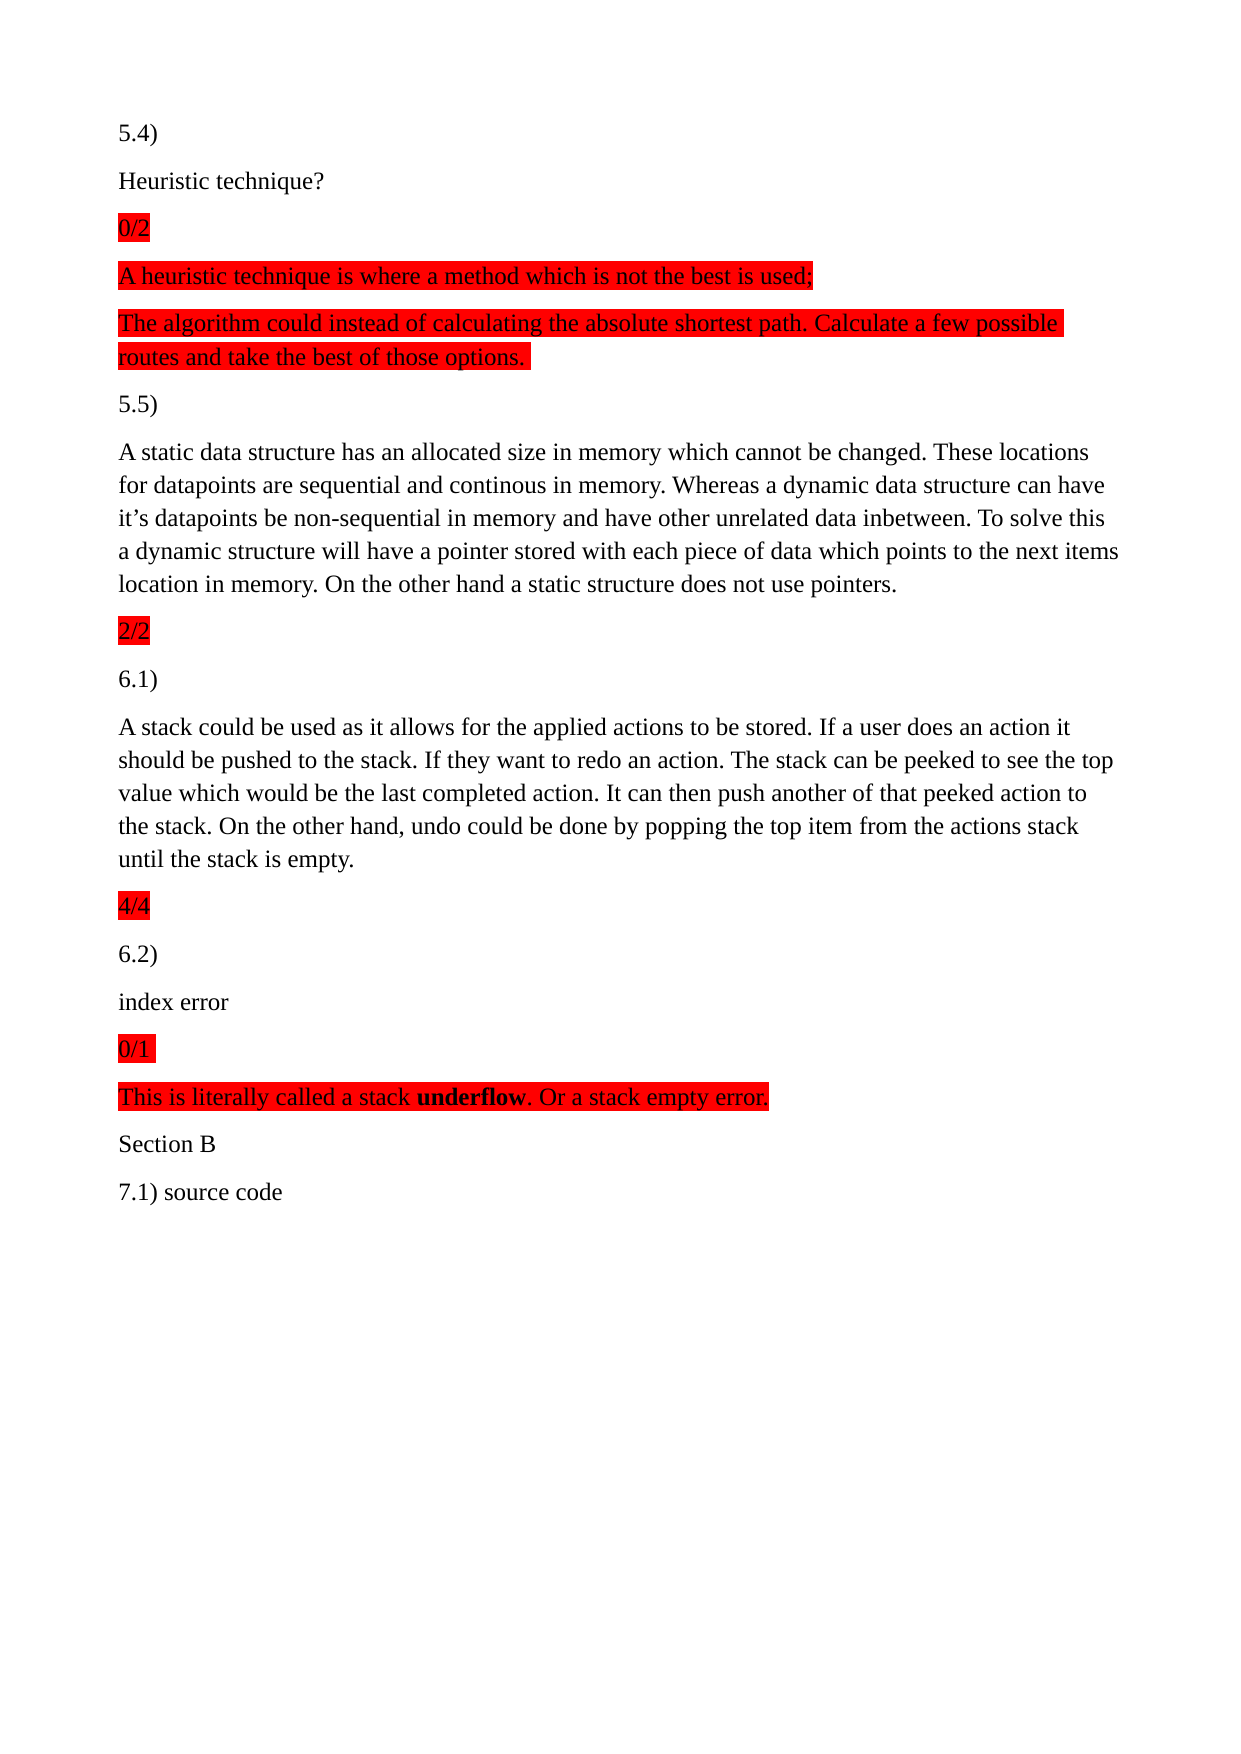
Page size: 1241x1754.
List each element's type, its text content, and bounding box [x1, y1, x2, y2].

text Section B [118, 1129, 1122, 1158]
text The algorithm could instead of calculating the absolute shortest path. Calculate a few possible routes and take the best of those options. [118, 308, 1122, 370]
text Heuristic technique? [118, 166, 1122, 194]
text 7.1) source code [118, 1177, 1122, 1206]
text index error [118, 987, 1122, 1015]
text 2/2 [150, 616, 1122, 645]
text A heuristic technique is where a method which is not the best is used; [813, 261, 1122, 290]
text 0/2 [150, 213, 1122, 242]
text 0/1 [156, 1034, 1122, 1063]
text 6.2) [118, 939, 1122, 968]
text 6.1) [118, 664, 1122, 693]
text This is literally called a stack underflow. Or a stack empty error. [769, 1082, 1122, 1111]
text 5.5) [118, 389, 1122, 418]
text A static data structure has an allocated size in memory which cannot be changed. These locations for datapoints are sequential and continous in memory. Whereas a dynamic data structure can have it’s datapoints be non-sequential in memory and have other unrelated data inbetween. To solve this a dynamic structure will have a pointer stored with each piece of data which points to the next items location in memory. On the other hand a static structure does not use pointers. [118, 437, 1122, 598]
text 5.4) [118, 118, 1122, 147]
text 4/4 [150, 891, 1122, 920]
text A stack could be used as it allows for the applied actions to be stored. If a user does an action it should be pushed to the stack. If they want to redo an action. The stack can be peeked to see the top value which would be the last completed action. It can then push another of that peeked action to the stack. On the other hand, undo could be done by popping the top item from the actions stack until the stack is empty. [118, 712, 1122, 872]
